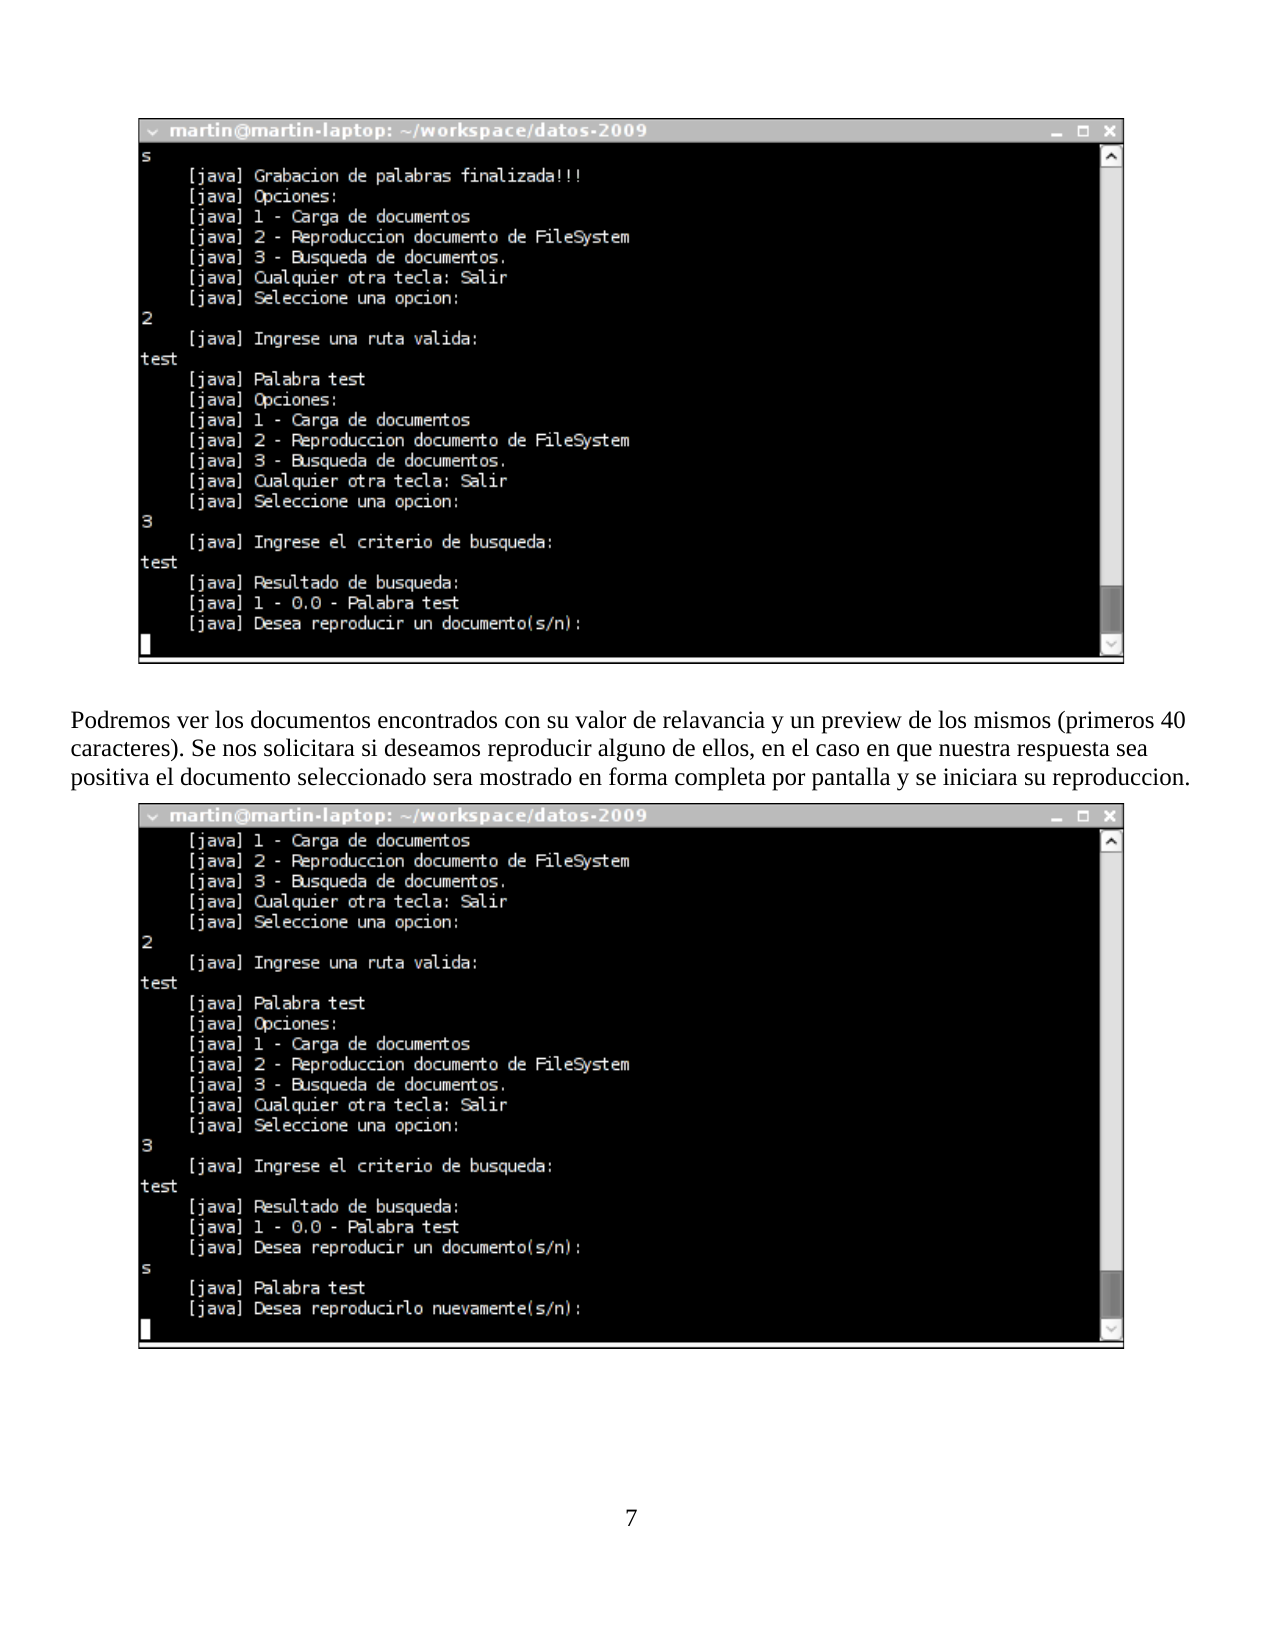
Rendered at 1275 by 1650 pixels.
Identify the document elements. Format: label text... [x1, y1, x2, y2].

picture [138, 118, 1125, 664]
text Podremos ver los documentos encontrados con su valor de relavancia y un preview de los mismos (primeros 40 caracteres). Se nos solicitara si deseamos reproducir alguno de ellos, en el caso en que nuestra respuesta sea positiva el documento seleccionado sera mostrado en forma completa por pantalla y se iniciara su reproduccion. [70, 705, 1192, 791]
picture [138, 803, 1125, 1349]
